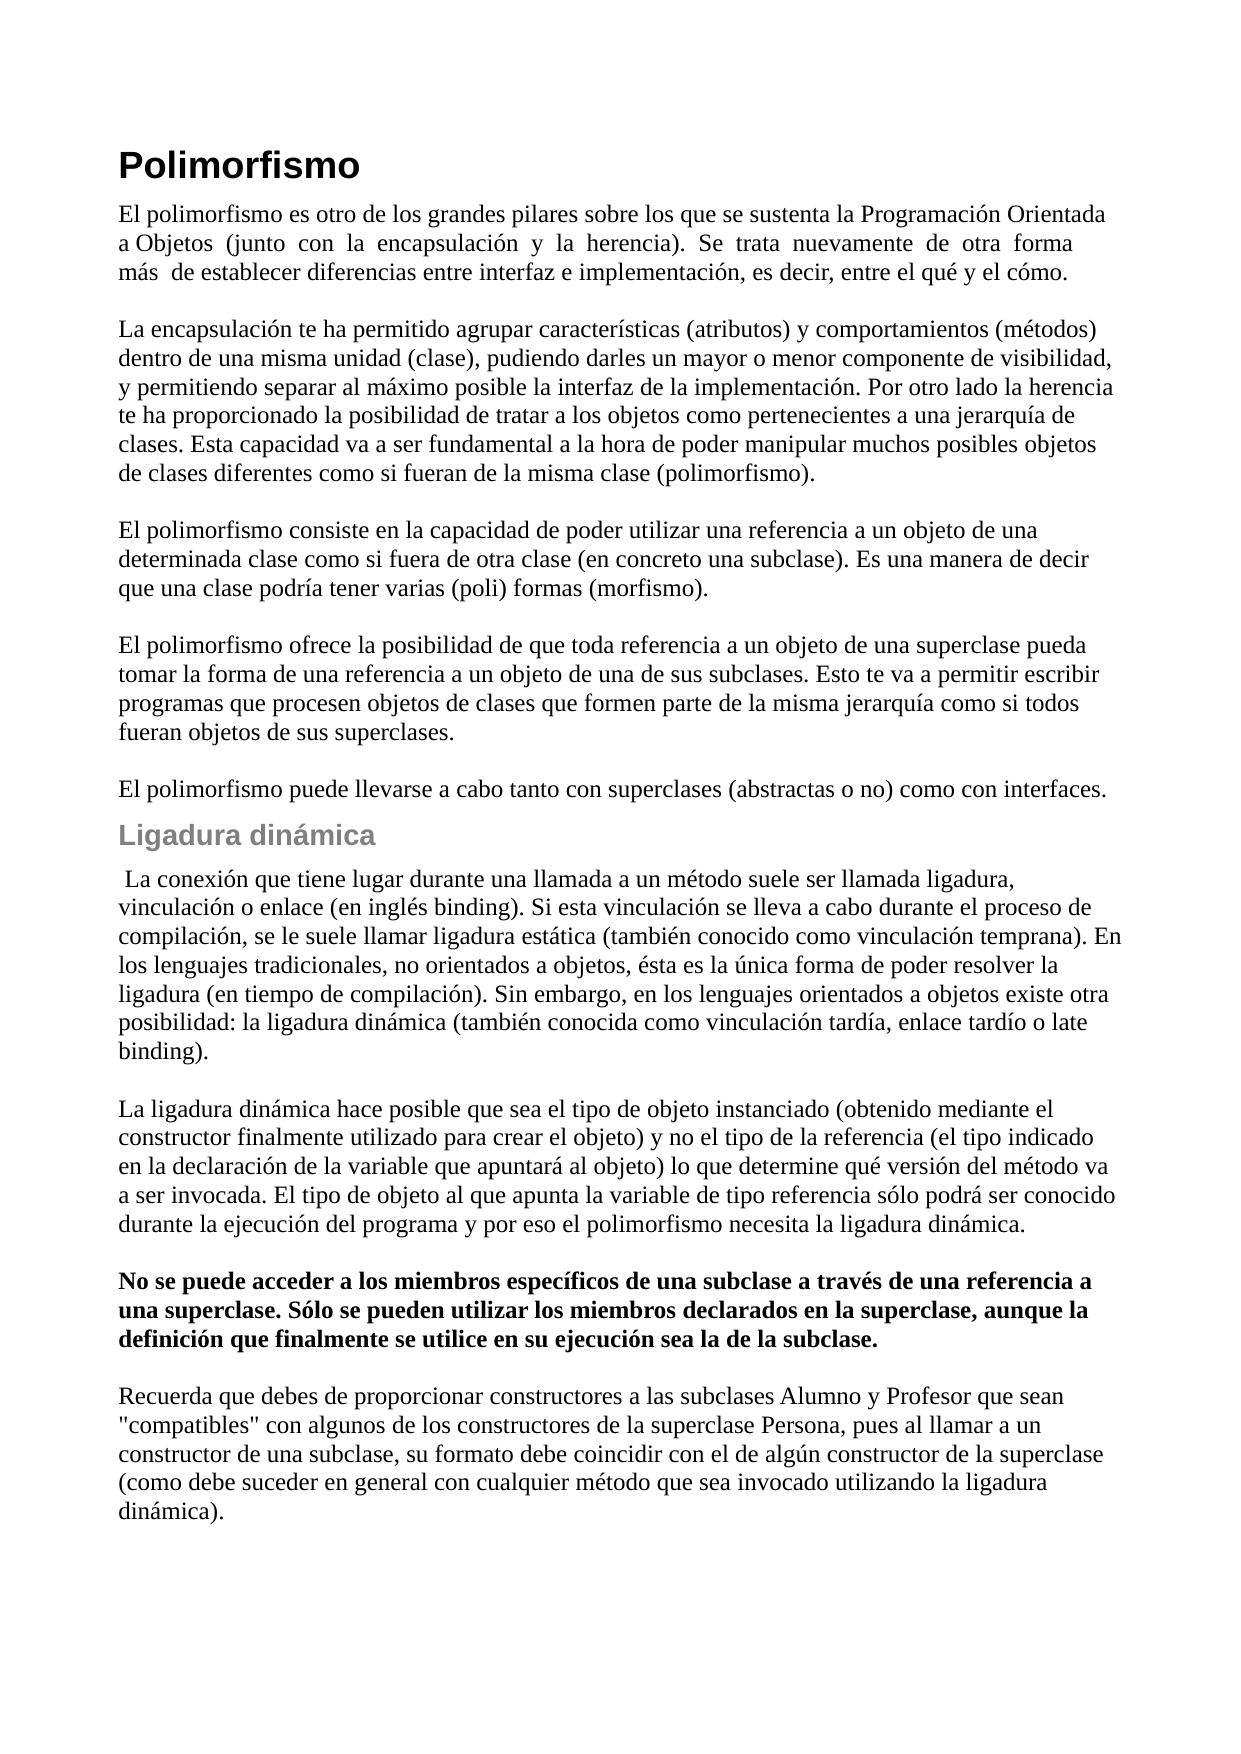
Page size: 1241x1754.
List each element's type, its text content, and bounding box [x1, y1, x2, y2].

text La conexión que tiene lugar durante una llamada a un método suele ser llamada ligadura, vinculación o enlace (en inglés binding). Si esta vinculación se lleva a cabo durante el proceso de compilación, se le suele llamar ligadura estática (también conocido como vinculación temprana). En los lenguajes tradicionales, no orientados a objetos, ésta es la única forma de poder resolver la ligadura (en tiempo de compilación). Sin embargo, en los lenguajes orientados a objetos existe otra posibilidad: la ligadura dinámica (también conocida como vinculación tardía, enlace tardío o late binding). [118, 864, 1122, 1065]
text El polimorfismo es otro de los grandes pilares sobre los que se sustenta la Programación Orientada a Objetos (junto con la encapsulación y la herencia). Se trata nuevamente de otra forma más de establecer diferencias entre interfaz e implementación, es decir, entre el qué y el cómo. [118, 199, 1122, 286]
subtitle Ligadura dinámica [118, 818, 1122, 851]
text Recuerda que debes de proporcionar constructores a las subclases Alumno y Profesor que sean "compatibles" con algunos de los constructores de la superclase Persona, pues al llamar a un constructor de una subclase, su formato debe coincidir con el de algún constructor de la superclase (como debe suceder en general con cualquier método que sea invocado utilizando la ligadura dinámica). [118, 1381, 1122, 1525]
text El polimorfismo ofrece la posibilidad de que toda referencia a un objeto de una superclase pueda tomar la forma de una referencia a un objeto de una de sus subclases. Esto te va a permitir escribir programas que procesen objetos de clases que formen parte de la misma jerarquía como si todos fueran objetos de sus superclases. [118, 631, 1122, 746]
text El polimorfismo puede llevarse a cabo tanto con superclases (abstractas o no) como con interfaces. [118, 774, 1122, 803]
text El polimorfismo consiste en la capacidad de poder utilizar una referencia a un objeto de una determinada clase como si fuera de otra clase (en concreto una subclase). Es una manera de decir que una clase podría tener varias (poli) formas (morfismo). [118, 516, 1122, 602]
text No se puede acceder a los miembros específicos de una subclase a través de una referencia a una superclase. Sólo se pueden utilizar los miembros declarados en la superclase, aunque la definición que finalmente se utilice en su ejecución sea la de la subclase. [118, 1266, 1122, 1352]
subtitle Polimorfismo [118, 143, 1122, 187]
text La encapsulación te ha permitido agrupar características (atributos) y comportamientos (métodos) dentro de una misma unidad (clase), pudiendo darles un mayor o menor componente de visibilidad, y permitiendo separar al máximo posible la interfaz de la implementación. Por otro lado la herencia te ha proporcionado la posibilidad de tratar a los objetos como pertenecientes a una jerarquía de clases. Esta capacidad va a ser fundamental a la hora de poder manipular muchos posibles objetos de clases diferentes como si fueran de la misma clase (polimorfismo). [118, 314, 1122, 487]
text La ligadura dinámica hace posible que sea el tipo de objeto instanciado (obtenido mediante el constructor finalmente utilizado para crear el objeto) y no el tipo de la referencia (el tipo indicado en la declaración de la variable que apuntará al objeto) lo que determine qué versión del método va a ser invocada. El tipo de objeto al que apunta la variable de tipo referencia sólo podrá ser conocido durante la ejecución del programa y por eso el polimorfismo necesita la ligadura dinámica. [118, 1094, 1122, 1237]
